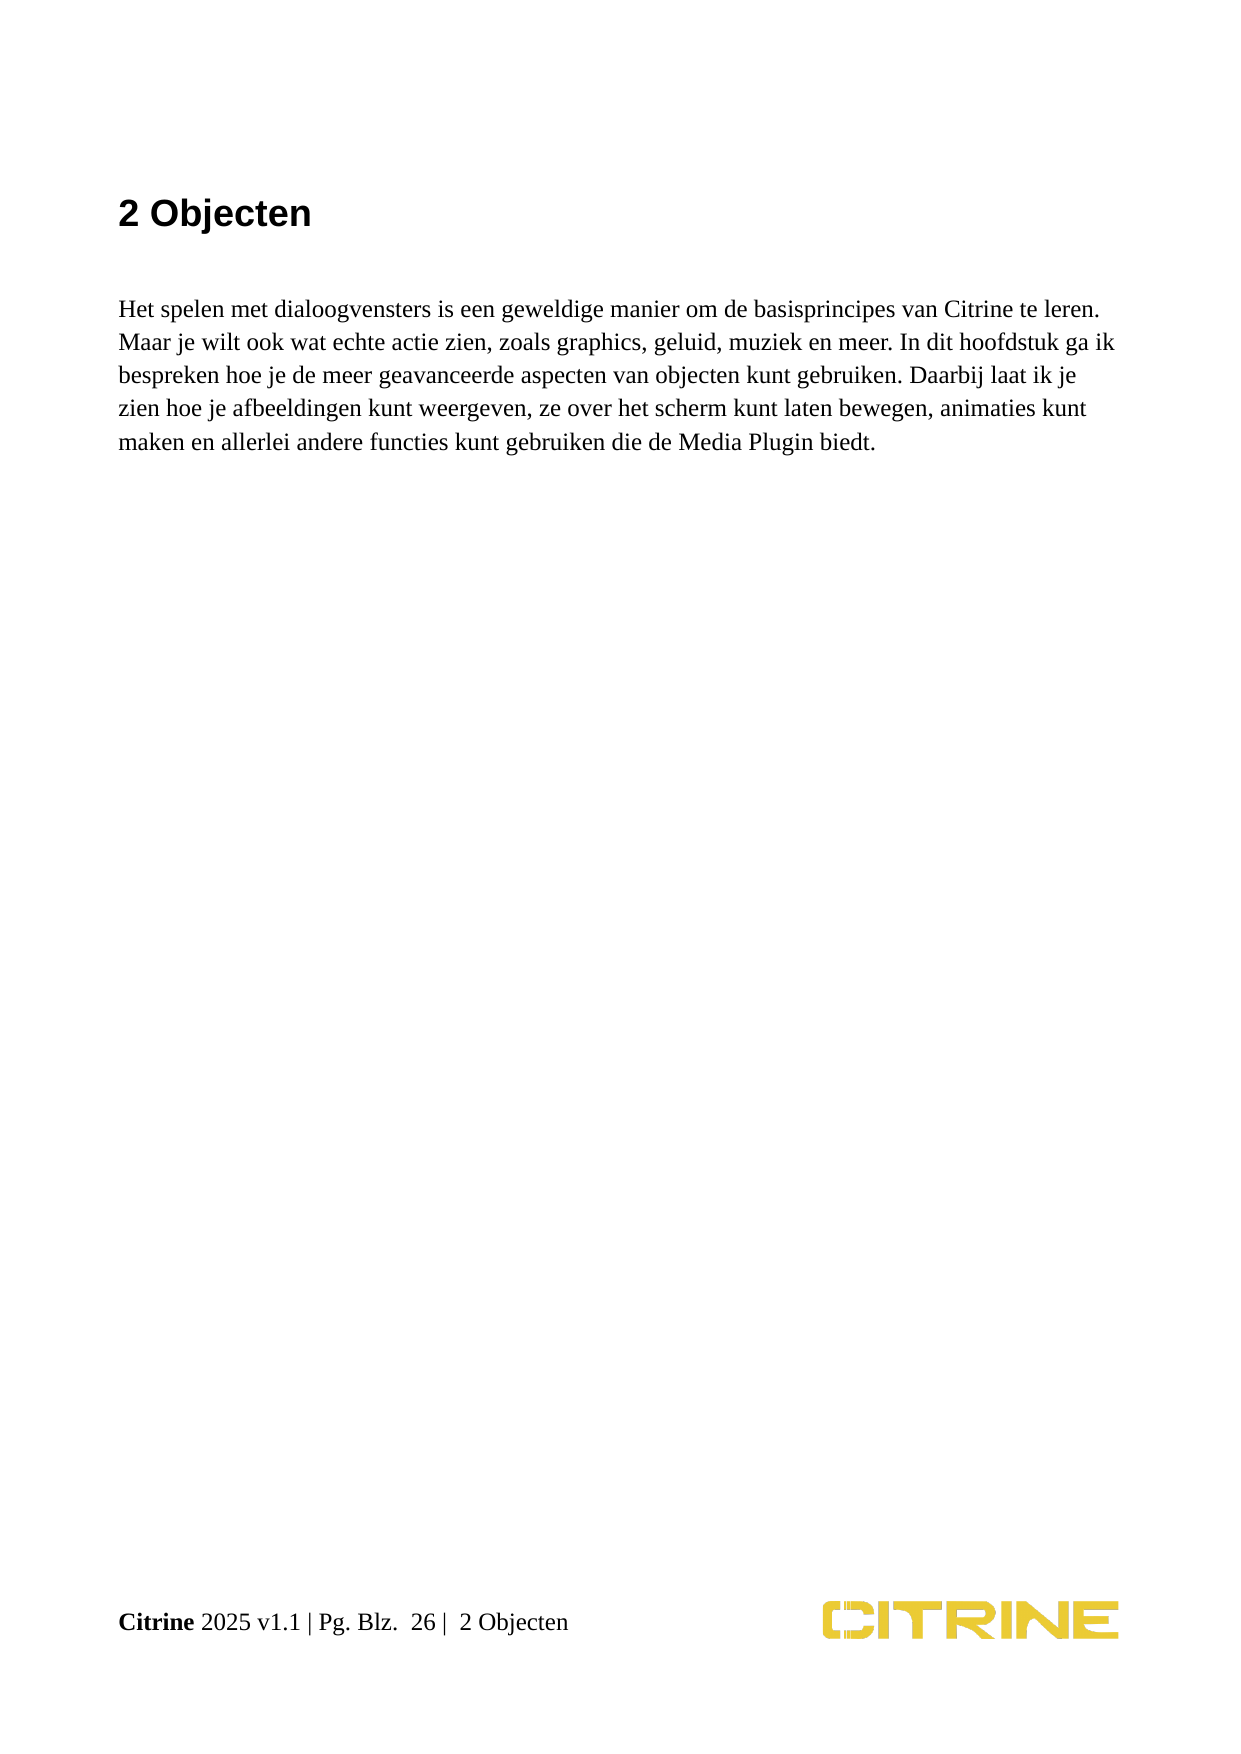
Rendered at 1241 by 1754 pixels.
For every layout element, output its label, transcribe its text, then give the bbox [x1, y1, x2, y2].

subtitle 2 Objecten [118, 191, 1122, 234]
text Het spelen met dialoogvensters is een geweldige manier om de basisprincipes van Citrine te leren. Maar je wilt ook wat echte actie zien, zoals graphics, geluid, muziek en meer. In dit hoofdstuk ga ik bespreken hoe je de meer geavanceerde aspecten van objecten kunt gebruiken. Daarbij laat ik je zien hoe je afbeeldingen kunt weergeven, ze over het scherm kunt laten bewegen, animaties kunt maken en allerlei andere functies kunt gebruiken die de Media Plugin biedt. [118, 294, 1122, 455]
picture [822, 1601, 1119, 1639]
